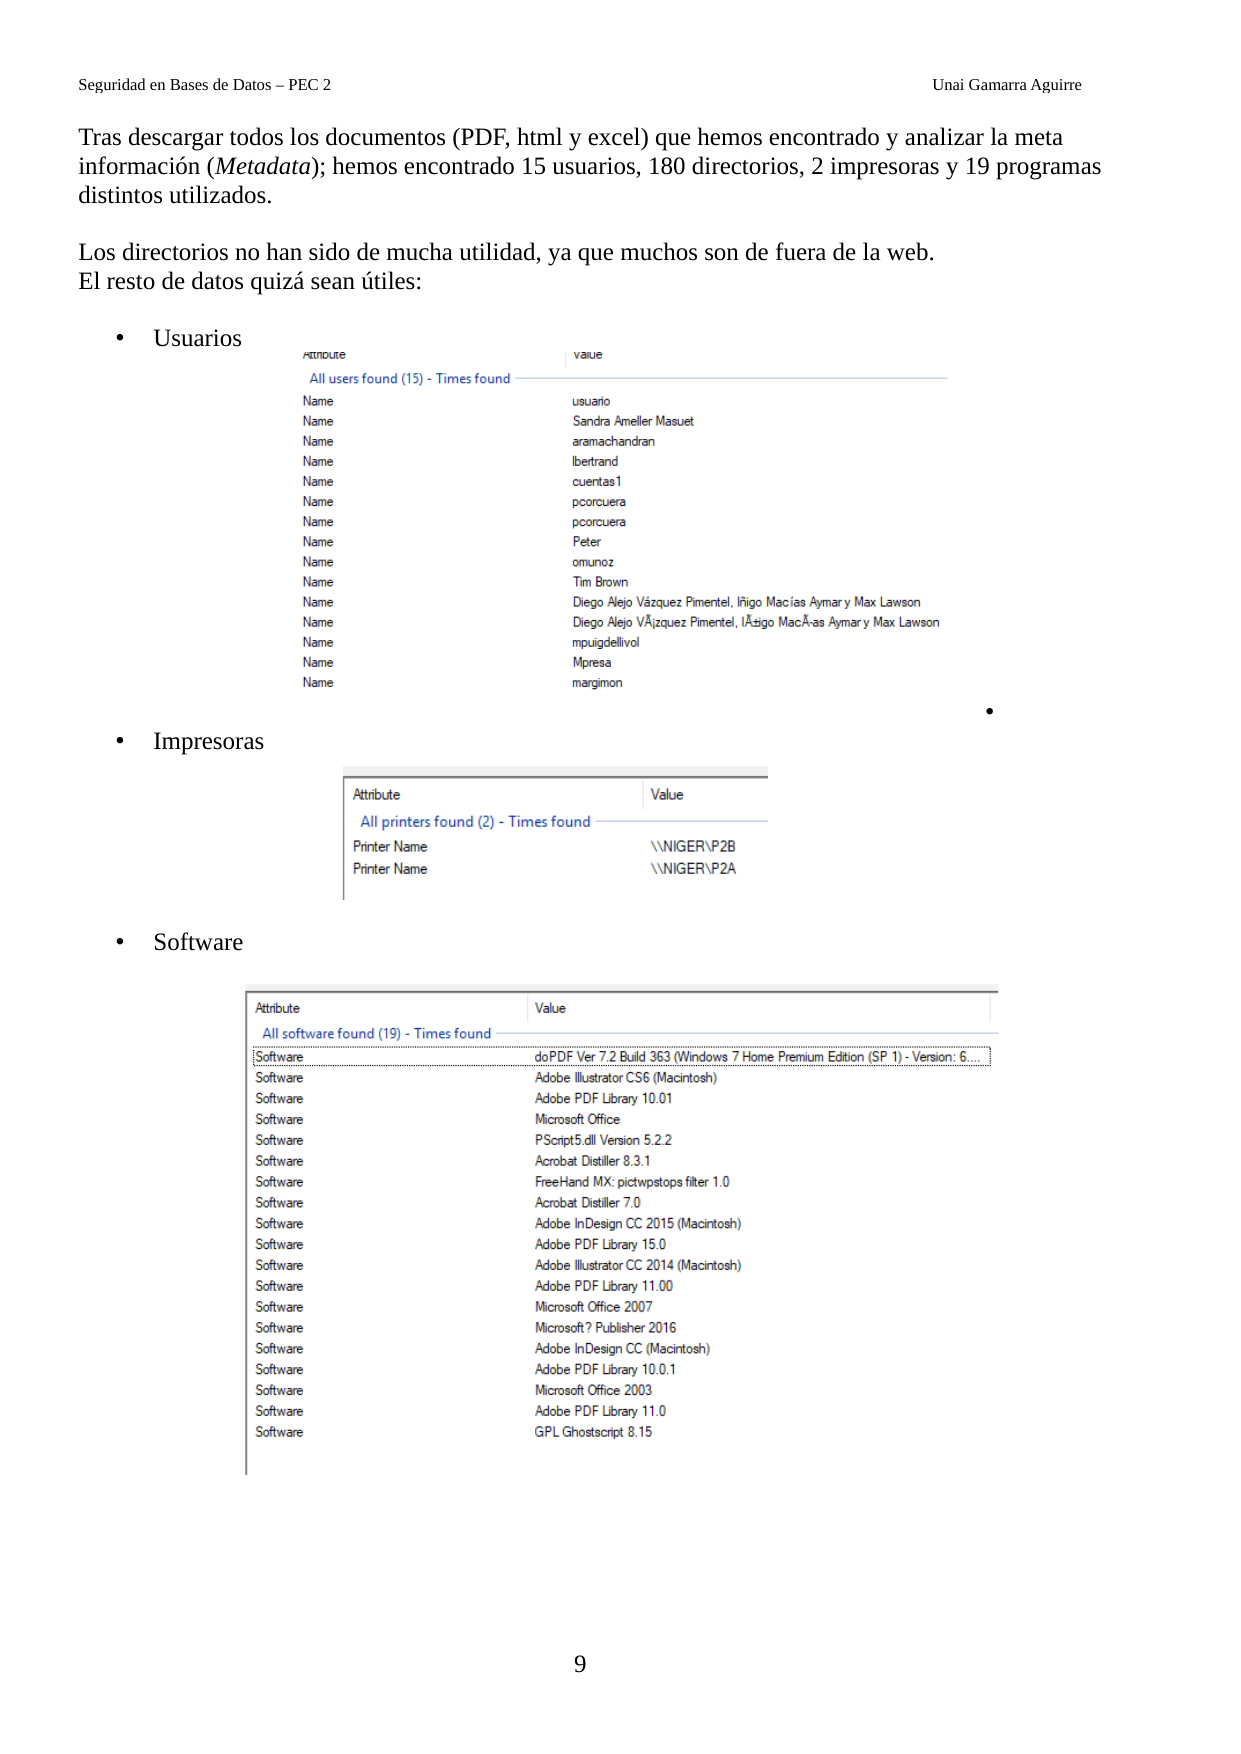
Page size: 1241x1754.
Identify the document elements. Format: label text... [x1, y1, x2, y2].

picture [295, 352, 948, 725]
picture [342, 766, 768, 900]
list Software [116, 927, 1165, 956]
picture [245, 984, 999, 1475]
text Tras descargar todos los documentos (PDF, html y excel) que hemos encontrado y analizar la meta información (Metadata); hemos encontrado 15 usuarios, 180 directorios, 2 impresoras y 19 programas distintos utilizados. [78, 122, 1165, 208]
text Los directorios no han sido de mucha utilidad, ya que muchos son de fuera de la web. [78, 237, 1165, 266]
text El resto de datos quizá sean útiles: [78, 266, 1165, 295]
list Usuarios [116, 323, 1165, 352]
list Impresoras [116, 726, 1165, 755]
